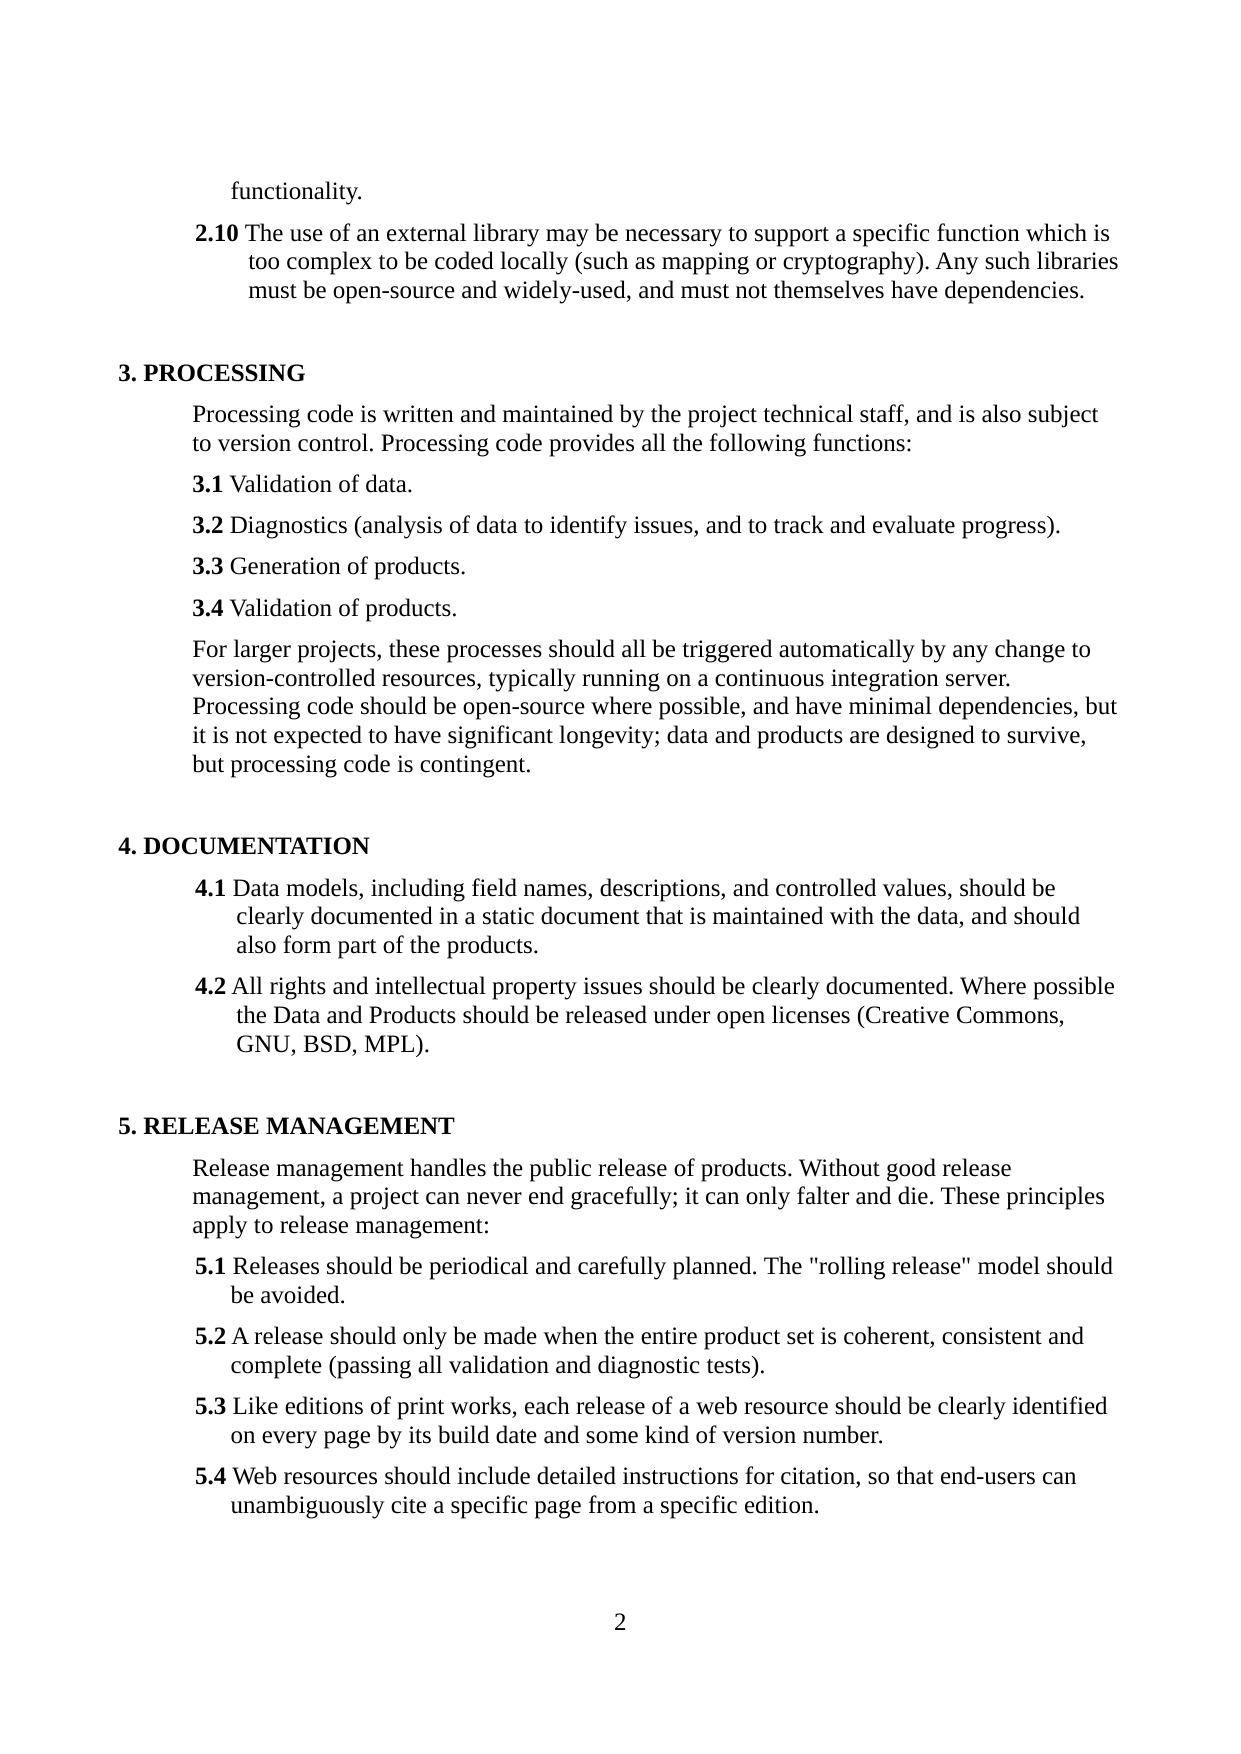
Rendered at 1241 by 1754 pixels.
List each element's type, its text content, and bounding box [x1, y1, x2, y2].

text Release management handles the public release of products. Without good release management, a project can never end gracefully; it can only falter and die. These principles apply to release management: [192, 1153, 1122, 1239]
text 5.4 Web resources should include detailed instructions for citation, so that end-users can unambiguously cite a specific page from a specific edition. [195, 1461, 1122, 1519]
text 5. RELEASE MANAGEMENT [118, 1111, 1122, 1140]
text 4.2 All rights and intellectual property issues should be clearly documented. Where possible the Data and Products should be released under open licenses (Creative Commons, GNU, BSD, MPL). [195, 971, 1122, 1058]
text 4. DOCUMENTATION [118, 831, 1122, 860]
text 4.1 Data models, including field names, descriptions, and controlled values, should be clearly documented in a static document that is maintained with the data, and should also form part of the products. [195, 873, 1122, 959]
text 3.4 Validation of products. [192, 593, 1122, 621]
text 3.1 Validation of data. [192, 469, 1122, 498]
text 5.3 Like editions of print works, each release of a web resource should be clearly identified on every page by its build date and some kind of version number. [195, 1391, 1122, 1449]
text 5.1 Releases should be periodical and carefully planned. The "rolling release" model should be avoided. [195, 1251, 1122, 1309]
text 5.2 A release should only be made when the entire product set is coherent, consistent and complete (passing all validation and diagnostic tests). [195, 1321, 1122, 1379]
text functionality. [195, 176, 1122, 205]
text 3.3 Generation of products. [192, 551, 1122, 580]
text 2.10 The use of an external library may be necessary to support a specific function which is too complex to be coded locally (such as mapping or cryptography). Any such libraries must be open-source and widely-used, and must not themselves have dependencies. [195, 218, 1122, 304]
text 3. PROCESSING [118, 358, 1122, 386]
text Processing code is written and maintained by the project technical staff, and is also subject to version control. Processing code provides all the following functions: [192, 399, 1122, 456]
text For larger projects, these processes should all be triggered automatically by any change to version-controlled resources, typically running on a continuous integration server. Processing code should be open-source where possible, and have minimal dependencies, but it is not expected to have significant longevity; data and products are designed to survive, but processing code is contingent. [192, 634, 1122, 778]
text 3.2 Diagnostics (analysis of data to identify issues, and to track and evaluate progress). [192, 510, 1122, 539]
